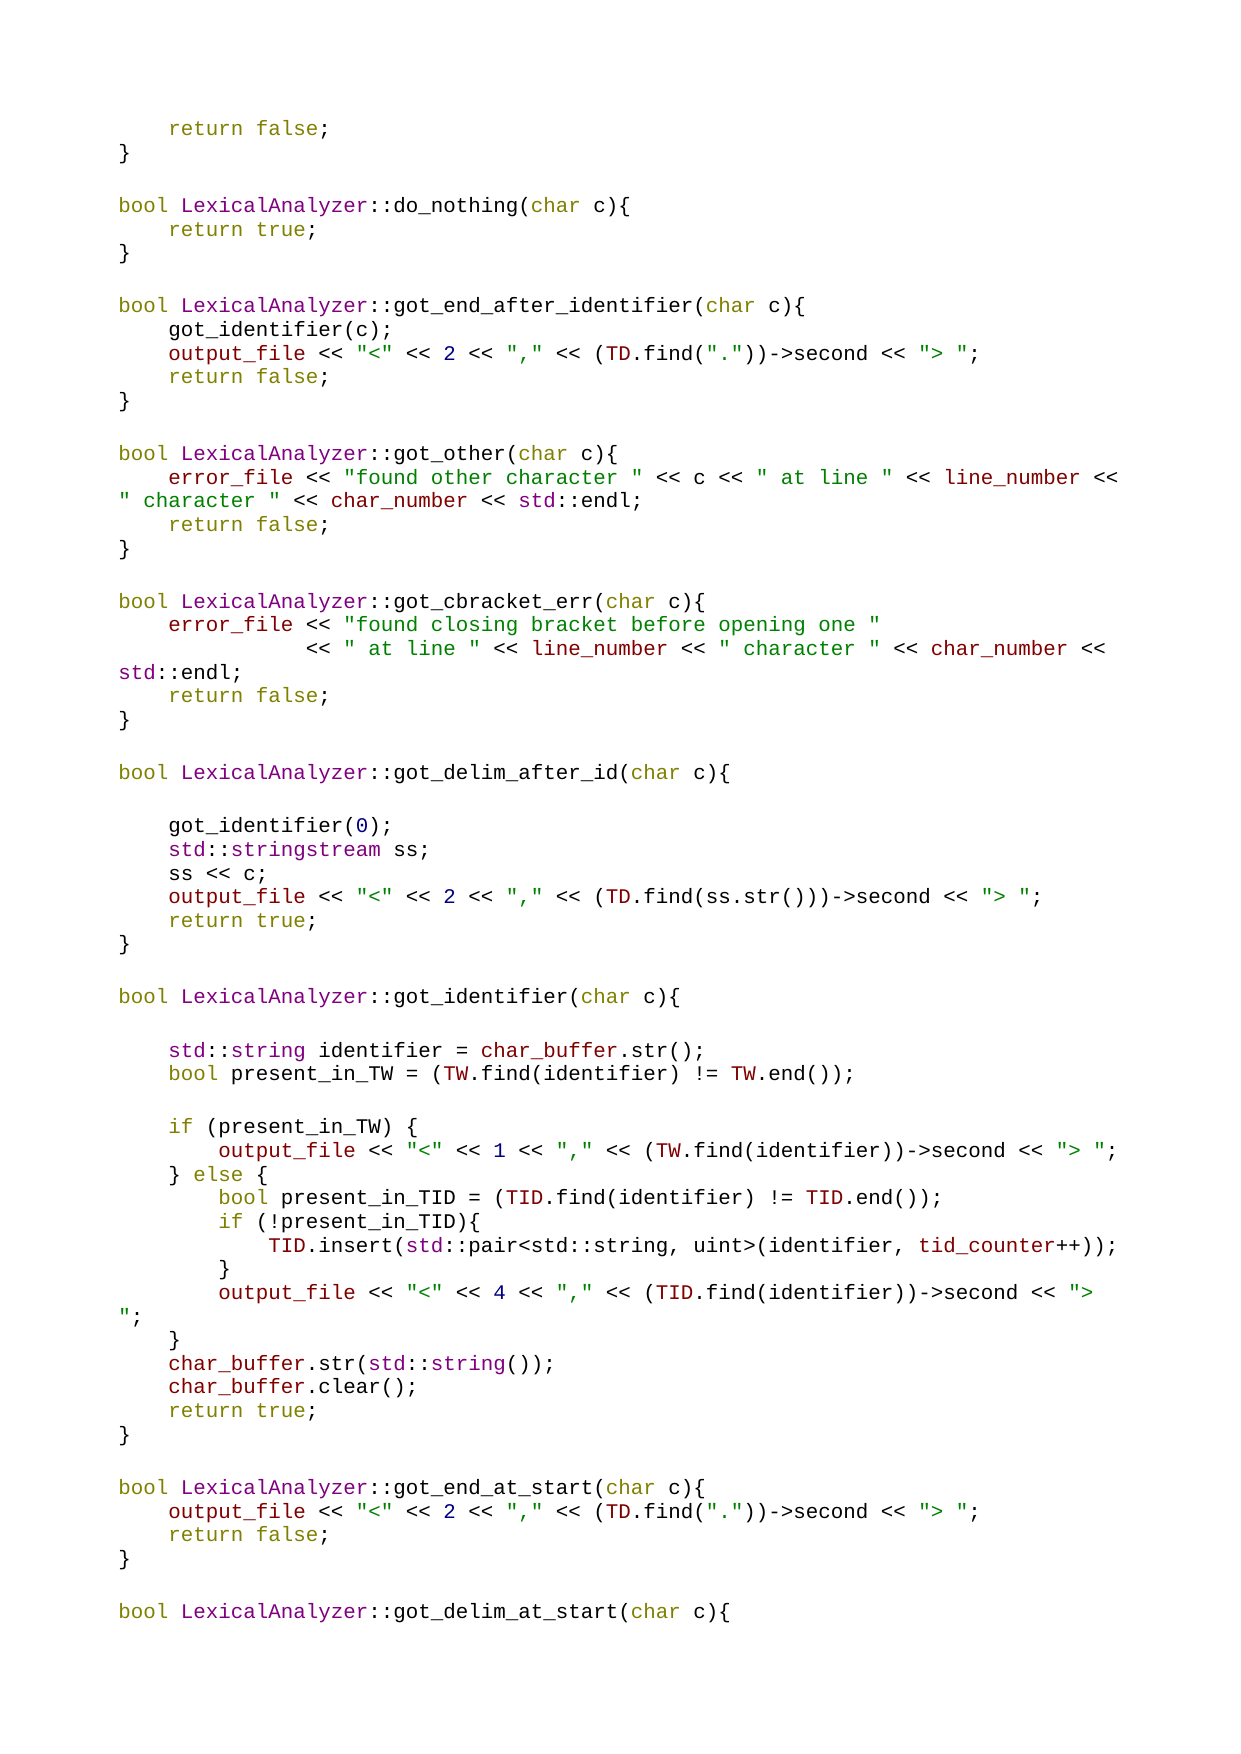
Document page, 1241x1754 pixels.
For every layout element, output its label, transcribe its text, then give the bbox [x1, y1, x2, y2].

text return false; [118, 118, 1122, 142]
text } [118, 242, 1122, 266]
text output_file << "<" << 2 << "," << (TD.find("."))->second << "> "; [118, 1501, 1122, 1524]
text bool LexicalAnalyzer::got_other(char c){ [118, 443, 1122, 467]
text return false; [118, 514, 1122, 538]
text return true; [118, 1400, 1122, 1424]
text error_file << "found other character " << c << " at line " << line_number << " character " << char_number << std::endl; [118, 467, 1122, 514]
text if (!present_in_TID){ [118, 1211, 1122, 1235]
text bool present_in_TID = (TID.find(identifier) != TID.end()); [118, 1187, 1122, 1211]
text error_file << "found closing bracket before opening one " [118, 614, 1122, 638]
text return true; [118, 910, 1122, 933]
text return true; [118, 218, 1122, 242]
text } [118, 142, 1122, 165]
text if (present_in_TW) { [118, 1116, 1122, 1140]
text bool present_in_TW = (TW.find(identifier) != TW.end()); [118, 1063, 1122, 1087]
text std::string identifier = char_buffer.str(); [118, 1040, 1122, 1063]
text output_file << "<" << 1 << "," << (TW.find(identifier))->second << "> "; [118, 1140, 1122, 1164]
text bool LexicalAnalyzer::got_cbracket_err(char c){ [118, 591, 1122, 614]
text char_buffer.clear(); [118, 1377, 1122, 1400]
text TID.insert(std::pair<std::string, uint>(identifier, tid_counter++)); [118, 1235, 1122, 1258]
text } [118, 1329, 1122, 1353]
text << " at line " << line_number << " character " << char_number << std::endl; [118, 638, 1122, 685]
text output_file << "<" << 4 << "," << (TID.find(identifier))->second << "> "; [118, 1282, 1122, 1329]
text } [118, 1424, 1122, 1447]
text } [118, 709, 1122, 733]
text bool LexicalAnalyzer::got_delim_after_id(char c){ [118, 762, 1122, 786]
text return false; [118, 366, 1122, 390]
text bool LexicalAnalyzer::got_end_after_identifier(char c){ [118, 295, 1122, 319]
text char_buffer.str(std::string()); [118, 1353, 1122, 1377]
text return false; [118, 1524, 1122, 1548]
text bool LexicalAnalyzer::do_nothing(char c){ [118, 195, 1122, 218]
text bool LexicalAnalyzer::got_end_at_start(char c){ [118, 1477, 1122, 1501]
text ss << c; [118, 862, 1122, 886]
text } else { [118, 1164, 1122, 1187]
text output_file << "<" << 2 << "," << (TD.find(ss.str()))->second << "> "; [118, 886, 1122, 910]
text } [118, 538, 1122, 561]
text bool LexicalAnalyzer::got_delim_at_start(char c){ [118, 1601, 1122, 1625]
text output_file << "<" << 2 << "," << (TD.find("."))->second << "> "; [118, 343, 1122, 366]
text got_identifier(c); [118, 319, 1122, 343]
text bool LexicalAnalyzer::got_identifier(char c){ [118, 987, 1122, 1010]
text } [118, 1258, 1122, 1282]
text } [118, 1548, 1122, 1572]
text } [118, 933, 1122, 957]
text return false; [118, 685, 1122, 709]
text got_identifier(0); [118, 815, 1122, 839]
text } [118, 390, 1122, 413]
text std::stringstream ss; [118, 839, 1122, 862]
